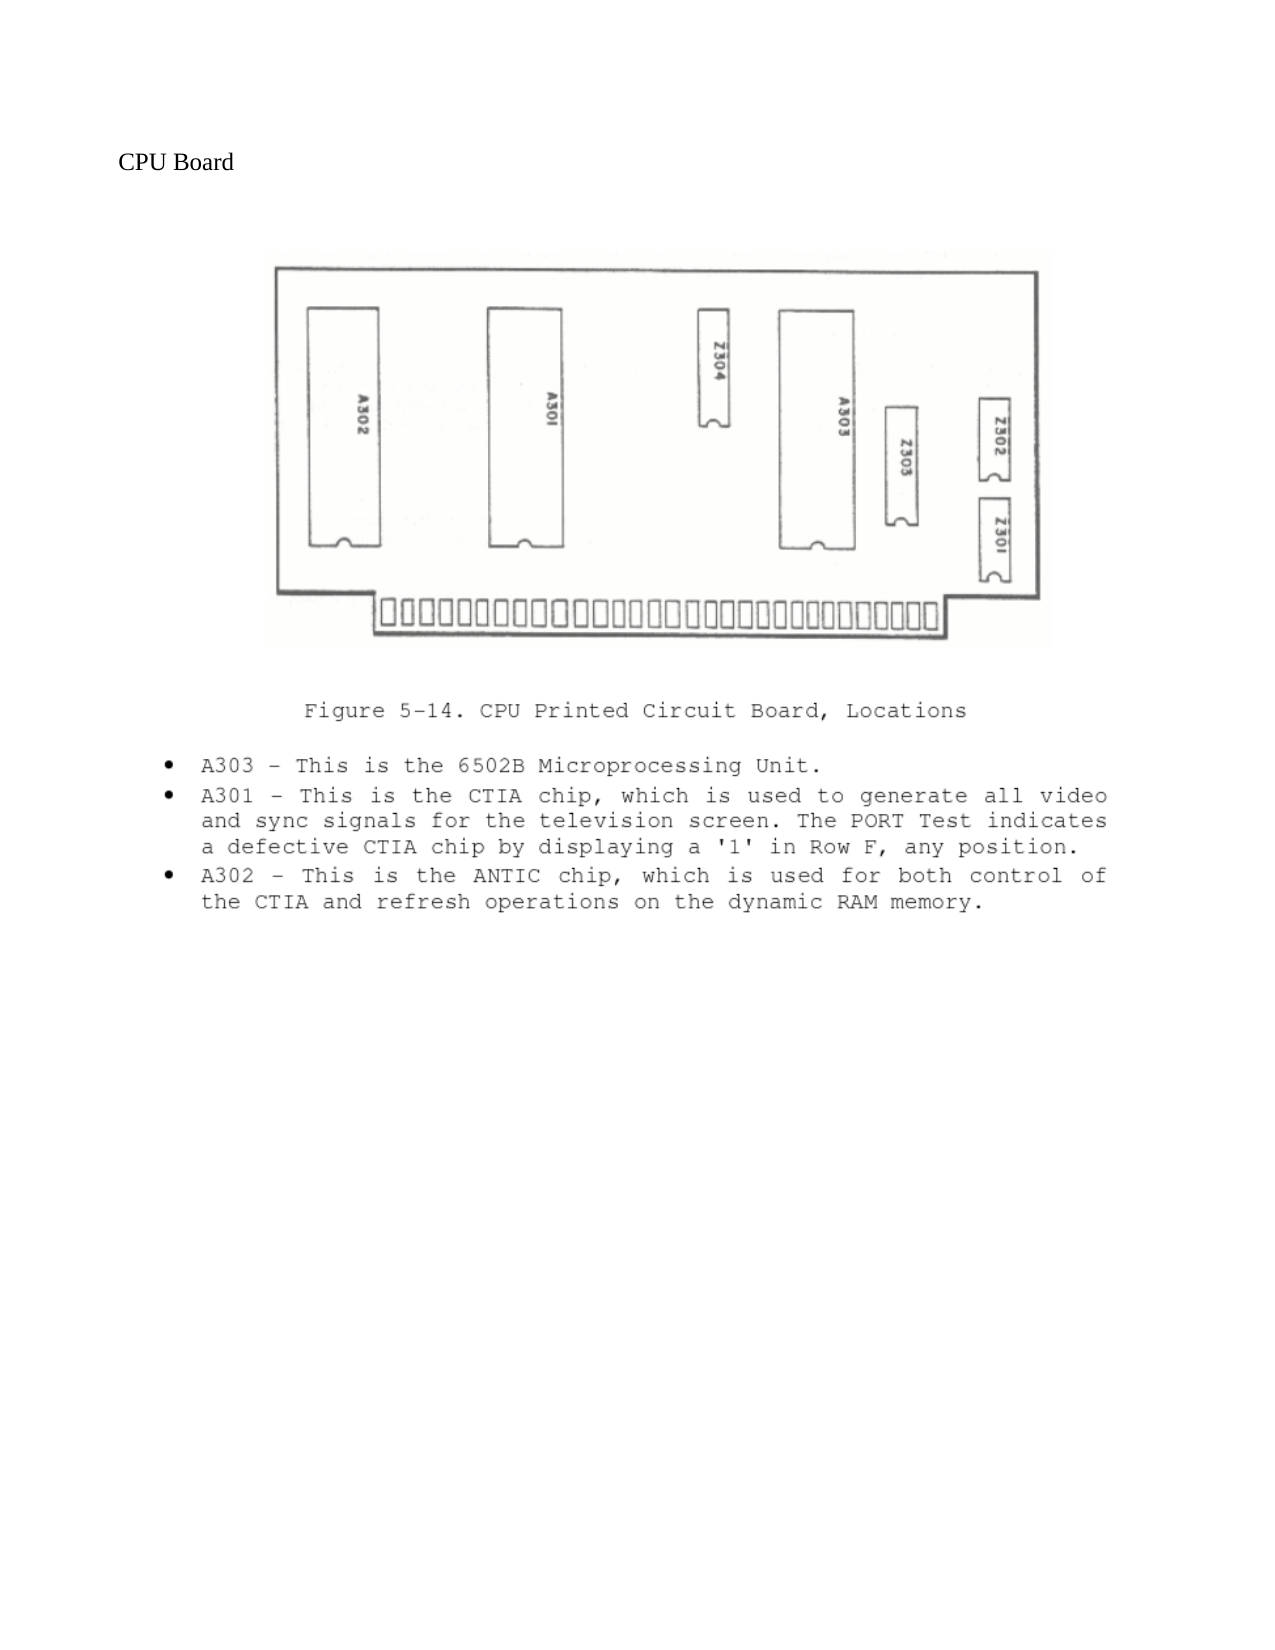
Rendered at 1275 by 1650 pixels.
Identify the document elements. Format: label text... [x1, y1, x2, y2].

picture [118, 233, 1157, 919]
text CPU Board [118, 147, 1157, 176]
